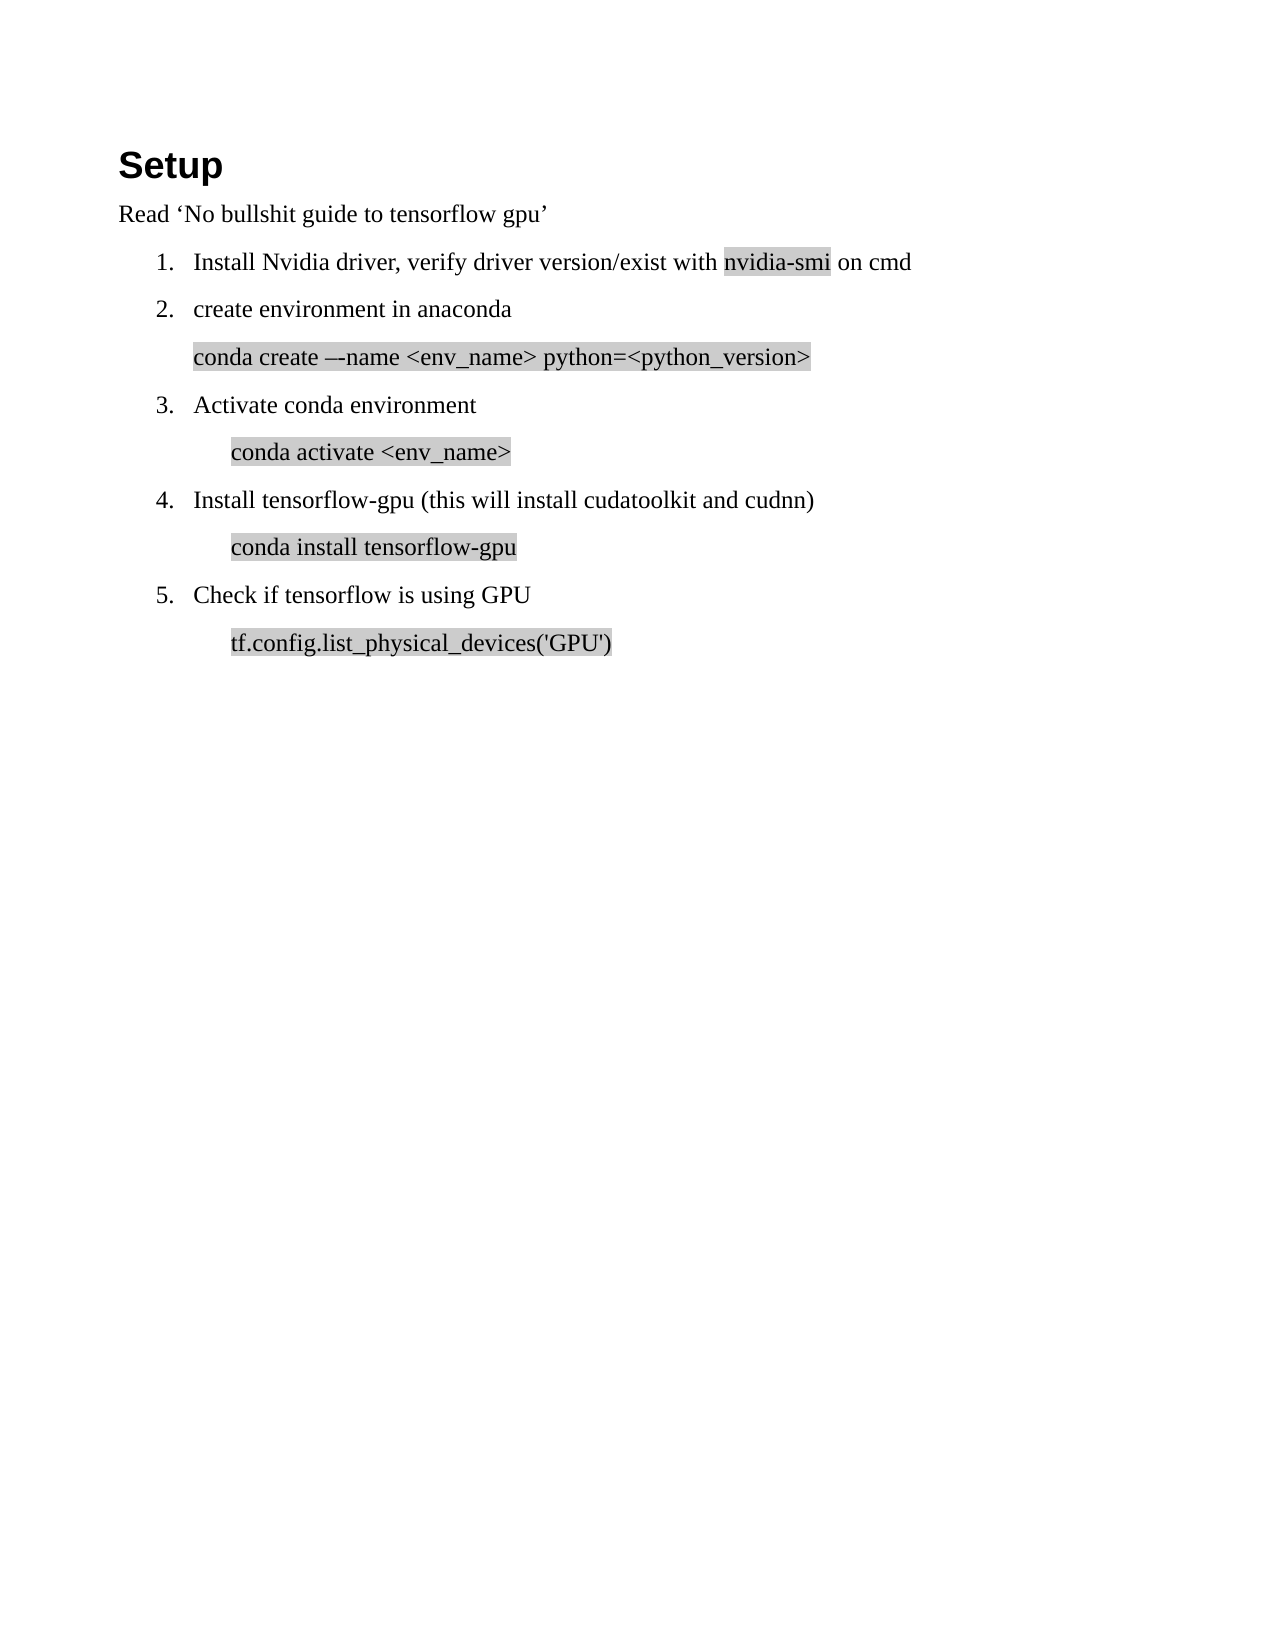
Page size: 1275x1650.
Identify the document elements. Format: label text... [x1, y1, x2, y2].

text Read ‘No bullshit guide to tensorflow gpu’ [118, 199, 1157, 228]
list conda install tensorflow-gpu [193, 532, 1157, 561]
list Activate conda environment [156, 390, 1157, 418]
subtitle Setup [118, 143, 1157, 187]
list Install Nvidia driver, verify driver version/exist with nvidia-smi on cmd [156, 247, 1157, 276]
list conda activate <env_name> [193, 437, 1157, 466]
list tf.config.list_physical_devices('GPU') [193, 628, 1157, 656]
list conda create –-name <env_name> python=<python_version> [156, 342, 1157, 371]
list create environment in anaconda [156, 294, 1157, 323]
list Install tensorflow-gpu (this will install cudatoolkit and cudnn) [156, 485, 1157, 514]
list Check if tensorflow is using GPU [156, 580, 1157, 609]
